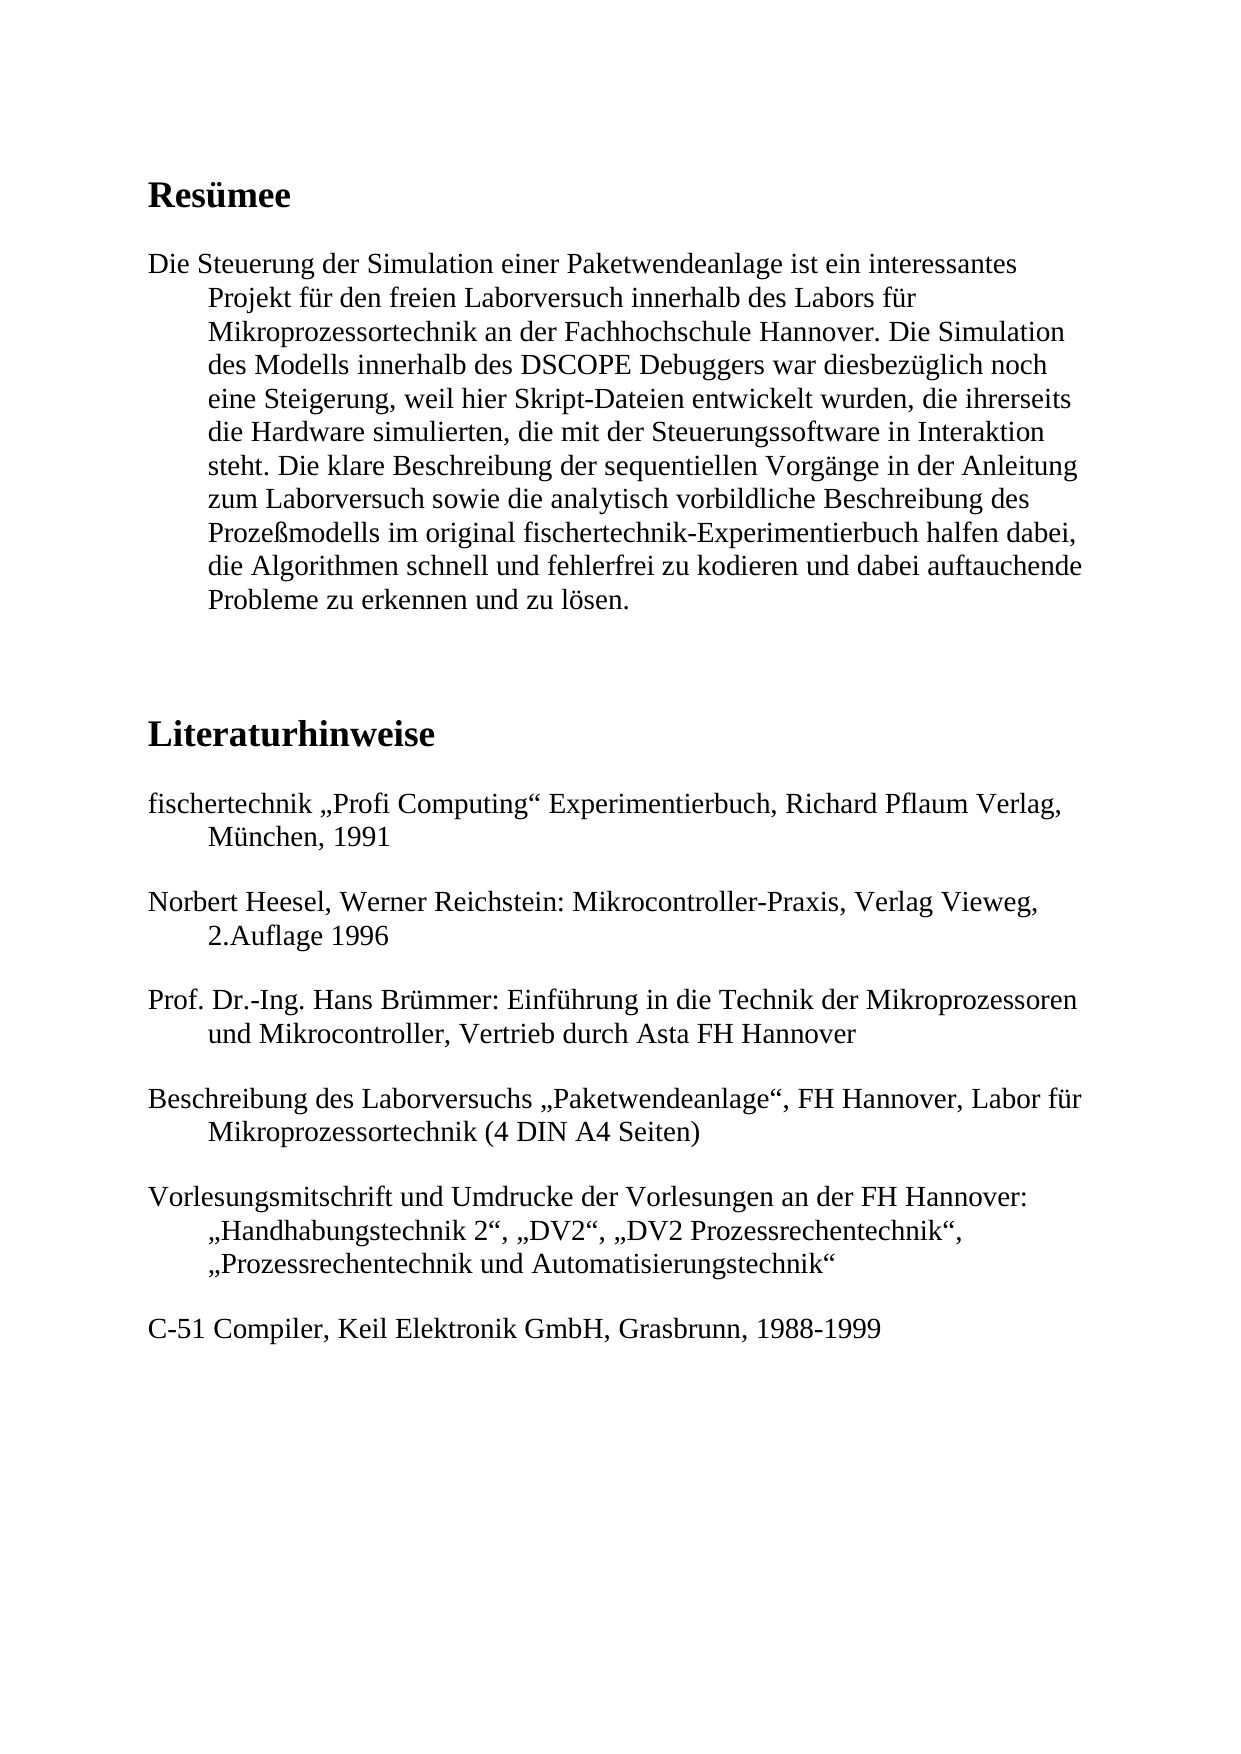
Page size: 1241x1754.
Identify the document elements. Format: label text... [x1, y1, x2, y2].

subtitle Die Steuerung der Simulation einer Paketwendeanlage ist ein interessantes Projekt für den freien Laborversuch innerhalb des Labors für Mikroprozessortechnik an der Fachhochschule Hannover. Die Simulation des Modells innerhalb des DSCOPE Debuggers war diesbezüglich noch eine Steigerung, weil hier Skript-Dateien entwickelt wurden, die ihrerseits die Hardware simulierten, die mit der Steuerungssoftware in Interaktion steht. Die klare Beschreibung der sequentiellen Vorgänge in der Anleitung zum Laborversuch sowie die analytisch vorbildliche Beschreibung des Prozeßmodells im original fischertechnik-Experimentierbuch halfen dabei, die Algorithmen schnell und fehlerfrei zu kodieren und dabei auftauchende Probleme zu erkennen und zu lösen. [148, 247, 1093, 616]
subtitle C-51 Compiler, Keil Elektronik GmbH, Grasbrunn, 1988-1999 [148, 1311, 1093, 1345]
subtitle fischertechnik „Profi Computing“ Experimentierbuch, Richard Pflaum Verlag, München, 1991 [148, 786, 1093, 853]
subtitle Prof. Dr.-Ing. Hans Brümmer: Einführung in die Technik der Mikroprozessoren und Mikrocontroller, Vertrieb durch Asta FH Hannover [148, 983, 1093, 1050]
subtitle Vorlesungsmitschrift und Umdrucke der Vorlesungen an der FH Hannover: „Handhabungstechnik 2“, „DV2“, „DV2 Prozessrechentechnik“, „Prozessrechentechnik und Automatisierungstechnik“ [148, 1179, 1093, 1280]
subtitle Norbert Heesel, Werner Reichstein: Mikrocontroller-Praxis, Verlag Vieweg, 2.Auflage 1996 [148, 884, 1093, 951]
subtitle Literaturhinweise [148, 712, 1093, 755]
subtitle Resümee [148, 173, 1093, 216]
subtitle Beschreibung des Laborversuchs „Paketwendeanlage“, FH Hannover, Labor für Mikroprozessortechnik (4 DIN A4 Seiten) [148, 1081, 1093, 1148]
